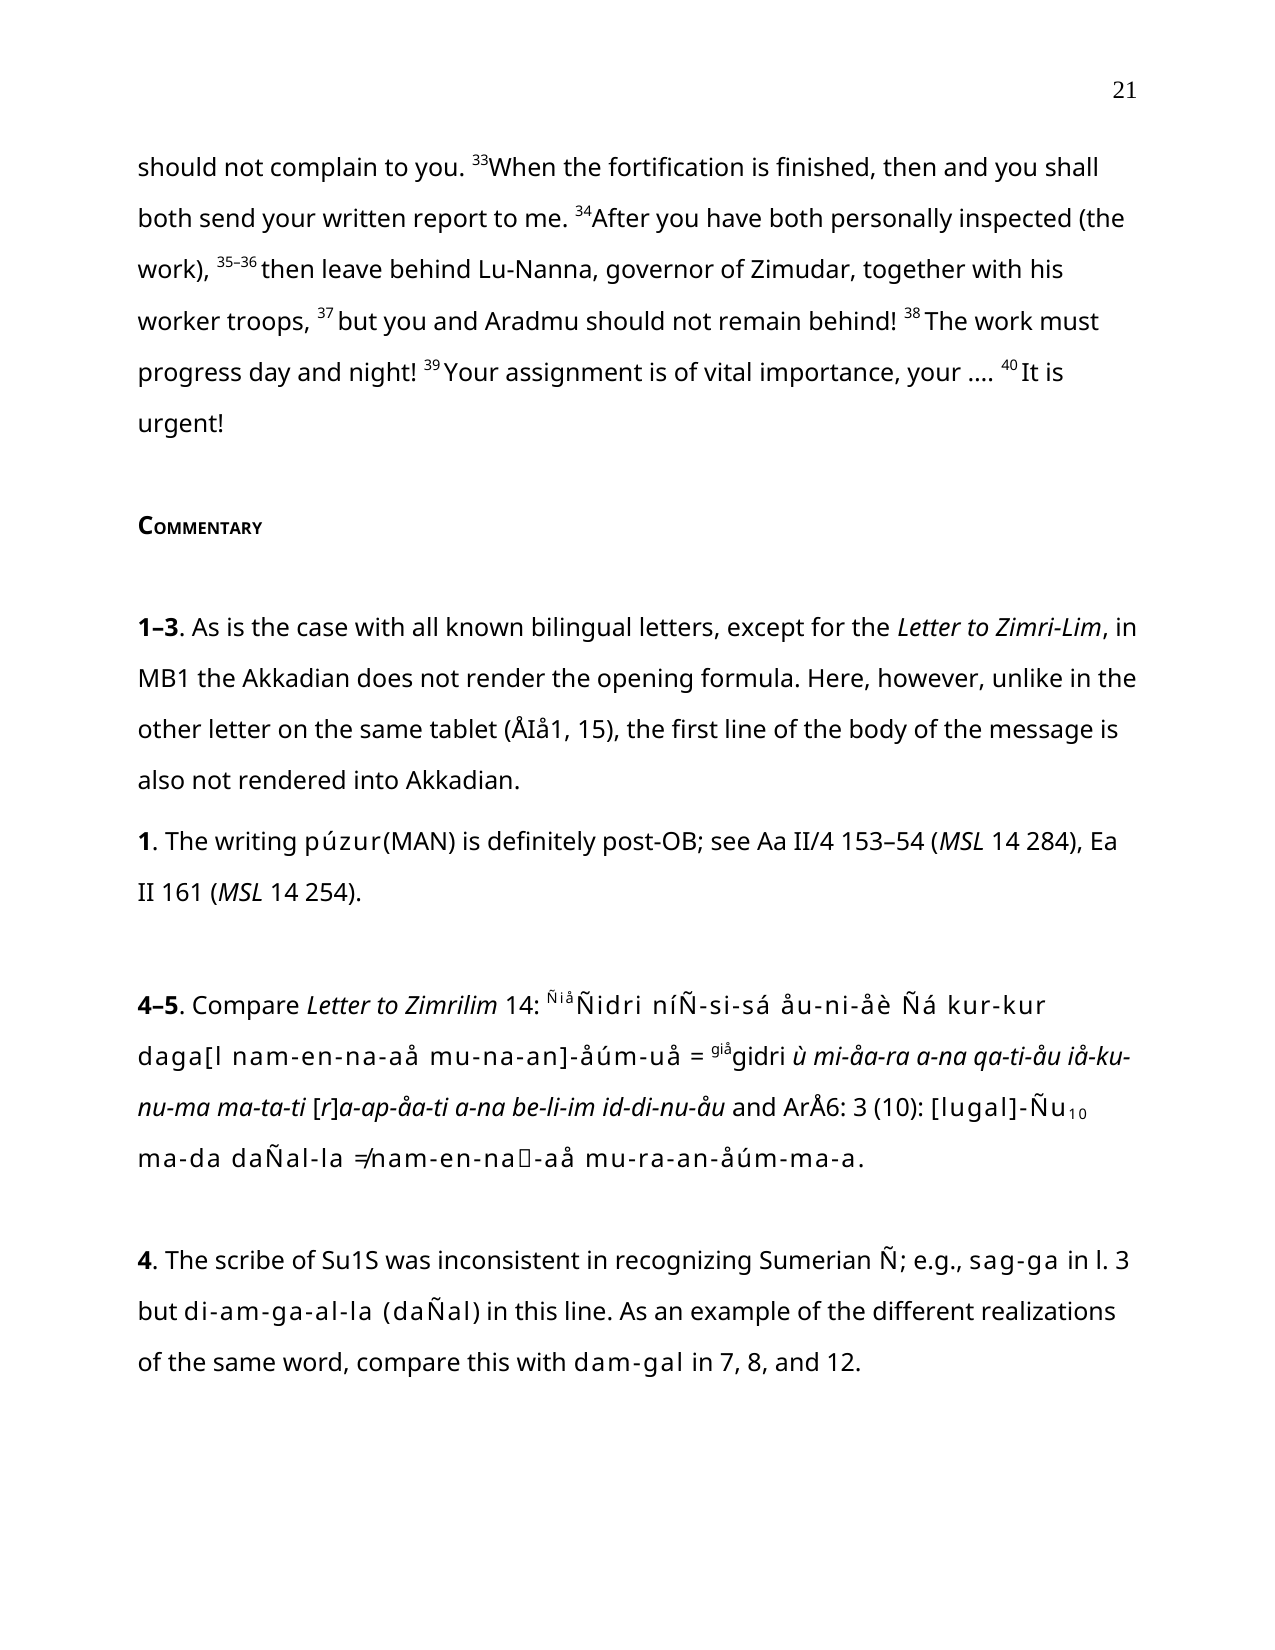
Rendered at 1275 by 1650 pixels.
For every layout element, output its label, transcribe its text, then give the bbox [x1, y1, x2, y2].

text Commentary [137, 507, 1138, 541]
text 4–5. Compare Letter to Zimrilim 14: ÑiåÑidri níÑ-si-sá åu-ni-åè Ñá kur-kur daga[l nam-en-na-aå mu-na-an]-åúm-uå = giågidri ù mi-åa-ra a-na qa-ti-åu iå-ku-nu-ma ma-ta-ti [r]a-ap-åa-ti a-na be-li-im id-di-nu-åu and ArÅ6: 3 (10): [lugal]-Ñu10 ma-da daÑal-la ≠nam-en-na-aå mu-ra-an-åúm-ma-a. [137, 987, 1138, 1175]
text 4. The scribe of Su1S was inconsistent in recognizing Sumerian Ñ; e.g., sag-ga in l. 3 but di-am-ga-al-la (daÑal) in this line. As an example of the different realizations of the same word, compare this with dam-gal in 7, 8, and 12. [137, 1243, 1138, 1379]
text 1. The writing púzur(MAN) is definitely post-OB; see Aa II/4 153–54 (MSL 14 284), Ea II 161 (MSL 14 254). [137, 824, 1138, 909]
text should not complain to you. 33When the fortification is finished, then and you shall both send your written report to me. 34After you have both personally inspected (the work), ­35–36 then leave behind Lu-Nanna, governor of Zimudar, together with­ his worker troops, 37 but you and Aradmu should not remain behind! 38 The work must progress day and night! 39 Your assignment is of vital importance, your …. 40 It is urgent! [137, 150, 1138, 439]
text 1–3. As is the case with all known bilingual letters, except for the Letter to Zimri-Lim, in MB1 the Akkadian does not render the opening formula. Here, however, unlike in the other letter on the same tablet (ÅIå1, 15), the first line of the body of the message is also not rendered into Akkadian. [137, 609, 1138, 797]
